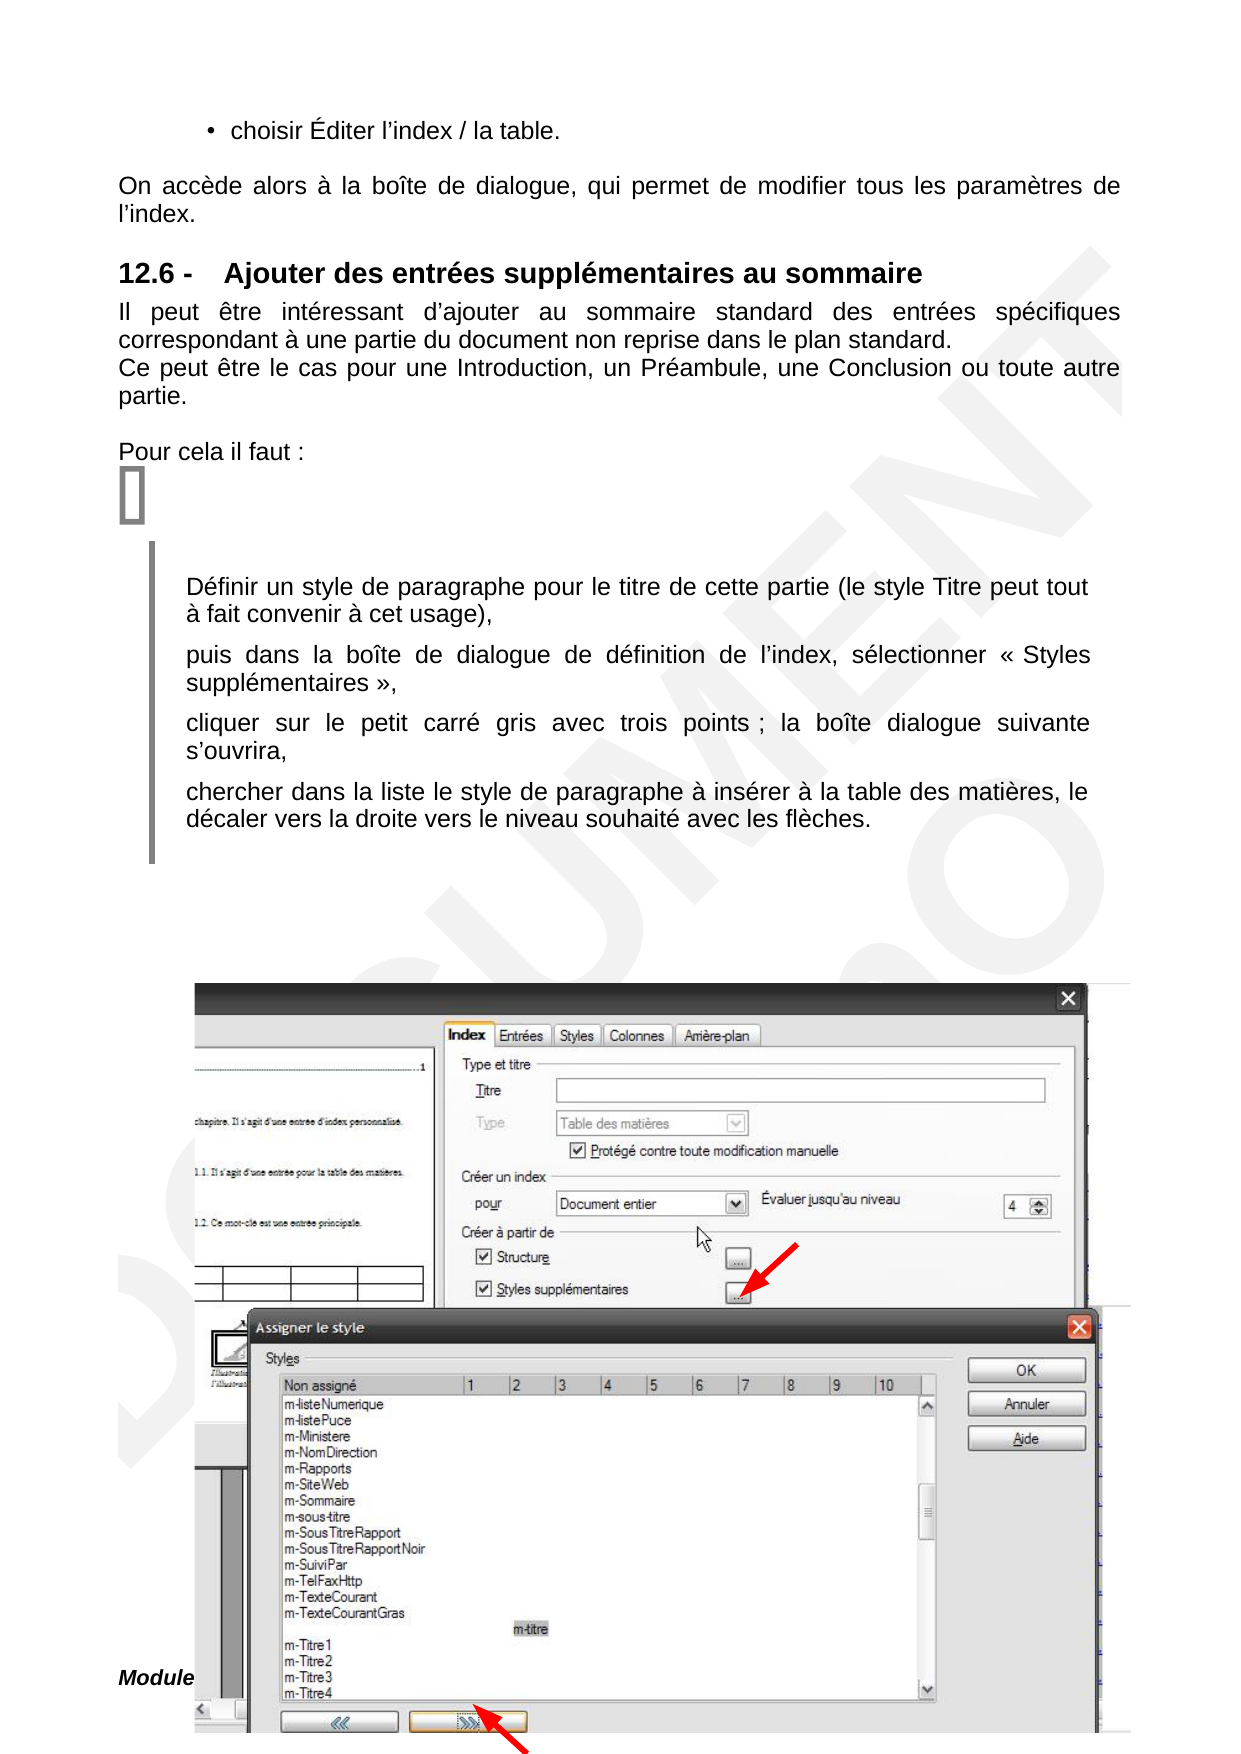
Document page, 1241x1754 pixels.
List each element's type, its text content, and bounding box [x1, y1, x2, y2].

list choisir Éditer l’index / la table. [207, 116, 1122, 144]
text Définir un style de paragraphe pour le titre de cette partie (le style Titre peut tout à fait convenir à cet usage), [155, 541, 1122, 609]
text Pour cela il faut : [118, 437, 1122, 465]
text chercher dans la liste le style de paragraphe à insérer à la table des matières, le décaler vers la droite vers le niveau souhaité avec les flèches. [155, 746, 1122, 864]
subtitle Ajouter des entrées supplémentaires au sommaire [118, 257, 1122, 289]
text Ce peut être le cas pour une Introduction, un Préambule, une Conclusion ou toute autre partie. [118, 354, 1122, 409]
picture [194, 983, 1131, 1733]
text On accède alors à la boîte de dialogue, qui permet de modifier tous les paramètres de l’index. [118, 172, 1122, 227]
text 8 [118, 465, 1122, 541]
text cliquer sur le petit carré gris avec trois points ; la boîte dialogue suivante s’ouvrira, [155, 678, 1122, 746]
text Il peut être intéressant d’ajouter au sommaire standard des entrées spécifiques correspondant à une partie du document non reprise dans le plan standard. [118, 298, 1122, 354]
text puis dans la boîte de dialogue de définition de l’index, sélectionner « Styles supplémentaires », [155, 609, 1122, 678]
picture [490, 1728, 498, 1733]
